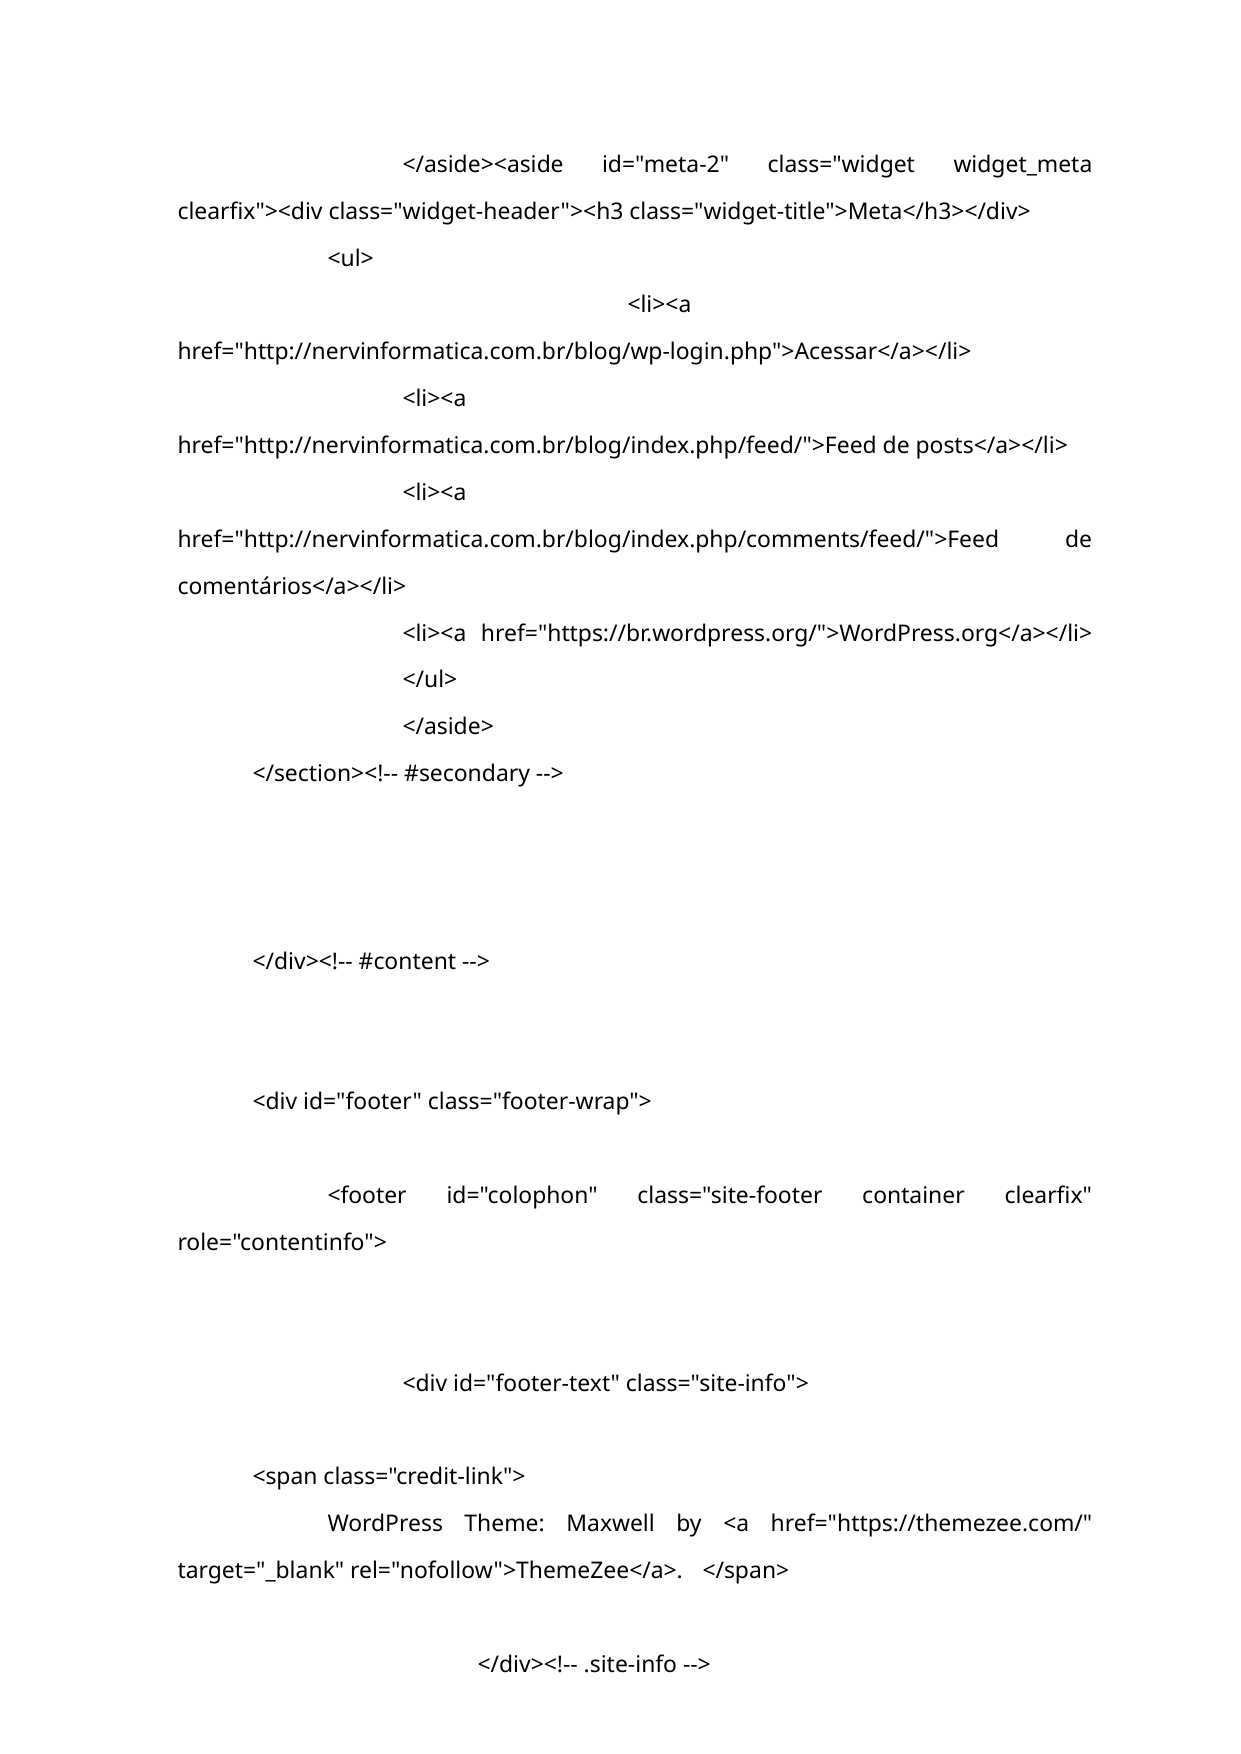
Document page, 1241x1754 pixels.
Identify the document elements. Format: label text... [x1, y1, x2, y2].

text </aside><aside id="meta-2" class="widget widget_meta clearfix"><div class="widget-header"><h3 class="widget-title">Meta</h3></div> <ul> [177, 148, 1092, 273]
text WordPress Theme: Maxwell by <a href="https://themezee.com/" target="_blank" rel="nofollow">ThemeZee</a>. </span> [177, 1507, 1092, 1585]
text <li><a href="https://br.wordpress.org/">WordPress.org</a></li> </ul> [177, 616, 1092, 694]
text <div id="footer-text" class="site-info"> [177, 1366, 1092, 1398]
text </section><!-- #secondary --> [177, 757, 1092, 788]
text </div><!-- #content --> [177, 944, 1092, 976]
text <span class="credit-link"> [177, 1460, 1092, 1491]
text <div id="footer" class="footer-wrap"> [177, 1085, 1092, 1116]
text </aside> [177, 710, 1092, 741]
text <li><a href="http://nervinformatica.com.br/blog/index.php/comments/feed/">Feed de comentários</a></li> [177, 476, 1092, 601]
text <li><a href="http://nervinformatica.com.br/blog/wp-login.php">Acessar</a></li> [177, 288, 1092, 366]
text <footer id="colophon" class="site-footer container clearfix" role="contentinfo"> [177, 1179, 1092, 1257]
text </div><!-- .site-info --> [177, 1648, 1092, 1679]
text <li><a href="http://nervinformatica.com.br/blog/index.php/feed/">Feed de posts</a></li> [177, 382, 1092, 460]
